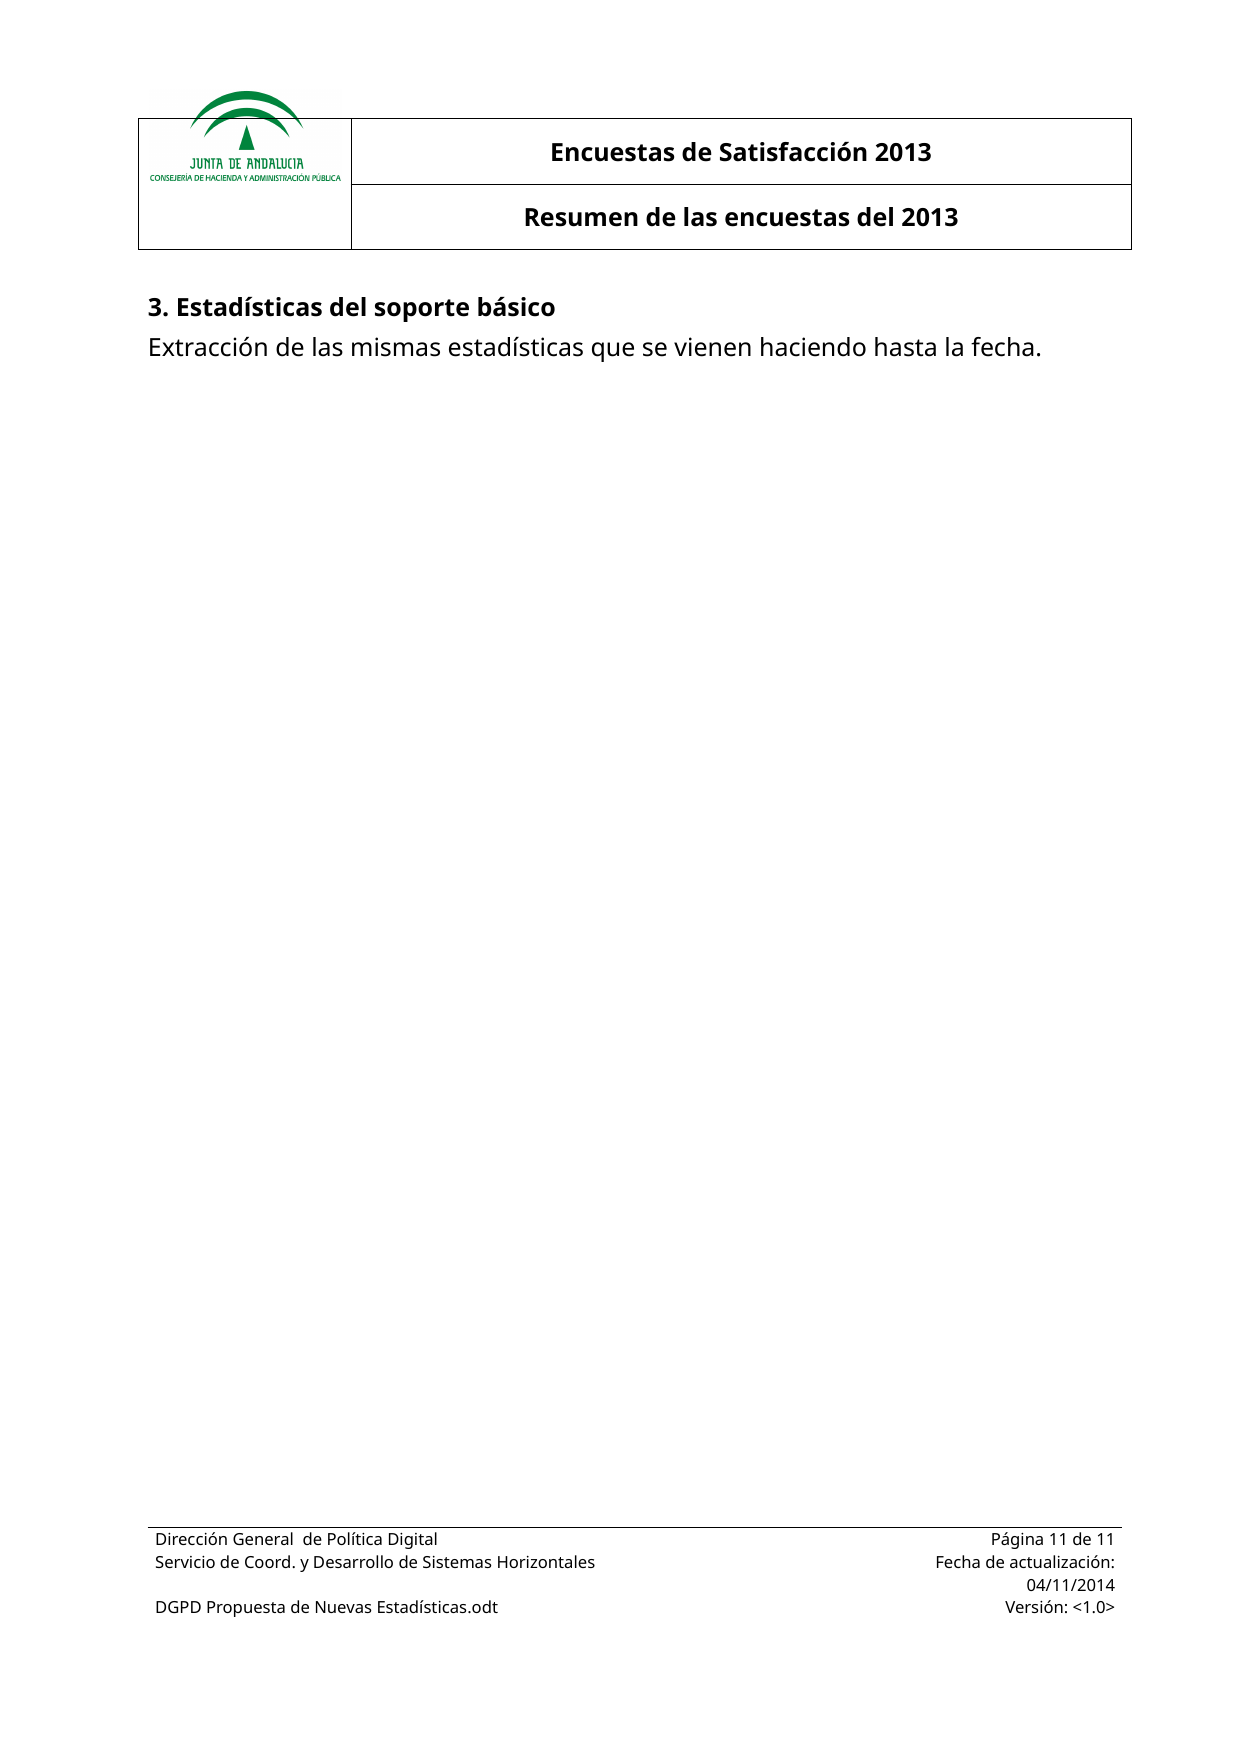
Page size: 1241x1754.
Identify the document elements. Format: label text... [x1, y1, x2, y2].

subtitle Estadísticas del soporte básico [148, 290, 1122, 324]
text Extracción de las mismas estadísticas que se vienen haciendo hasta la fecha. [148, 330, 1122, 364]
picture [149, 119, 342, 182]
picture [149, 89, 342, 118]
